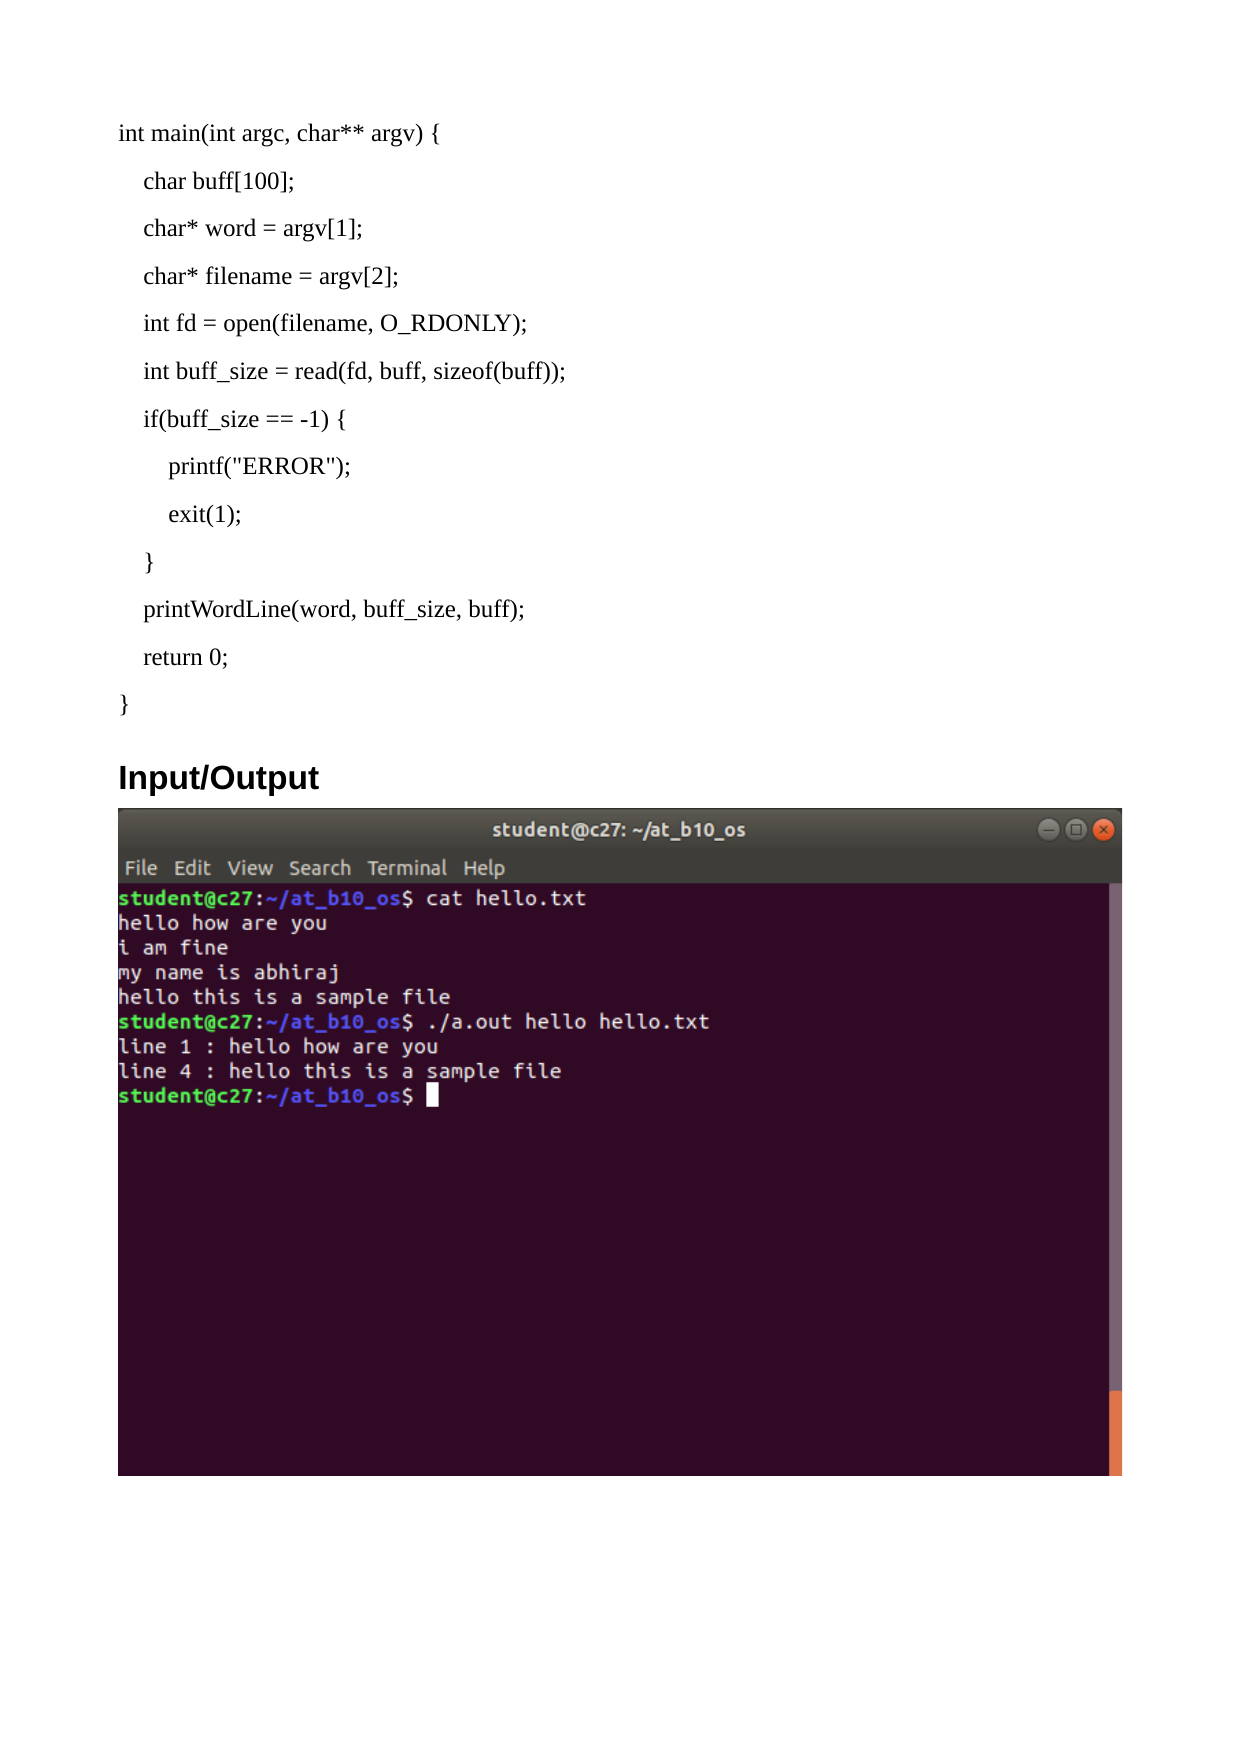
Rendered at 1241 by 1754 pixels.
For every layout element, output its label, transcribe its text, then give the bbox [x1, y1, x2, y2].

text int buff_size = read(fd, buff, sizeof(buff)); [118, 356, 1122, 385]
text int fd = open(filename, O_RDONLY); [118, 308, 1122, 337]
text exit(1); [118, 499, 1122, 528]
text } [118, 547, 1122, 575]
text printWordLine(word, buff_size, buff); [118, 594, 1122, 623]
text char* filename = argv[2]; [118, 261, 1122, 290]
text printf("ERROR"); [118, 451, 1122, 480]
subtitle Input/Output [118, 758, 1122, 796]
text int main(int argc, char** argv) { [118, 118, 1122, 147]
text if(buff_size == -1) { [118, 404, 1122, 432]
text char* word = argv[1]; [118, 213, 1122, 242]
text char buff[100]; [118, 166, 1122, 194]
text return 0; [118, 642, 1122, 671]
text } [118, 689, 1122, 718]
picture [118, 808, 1123, 1476]
